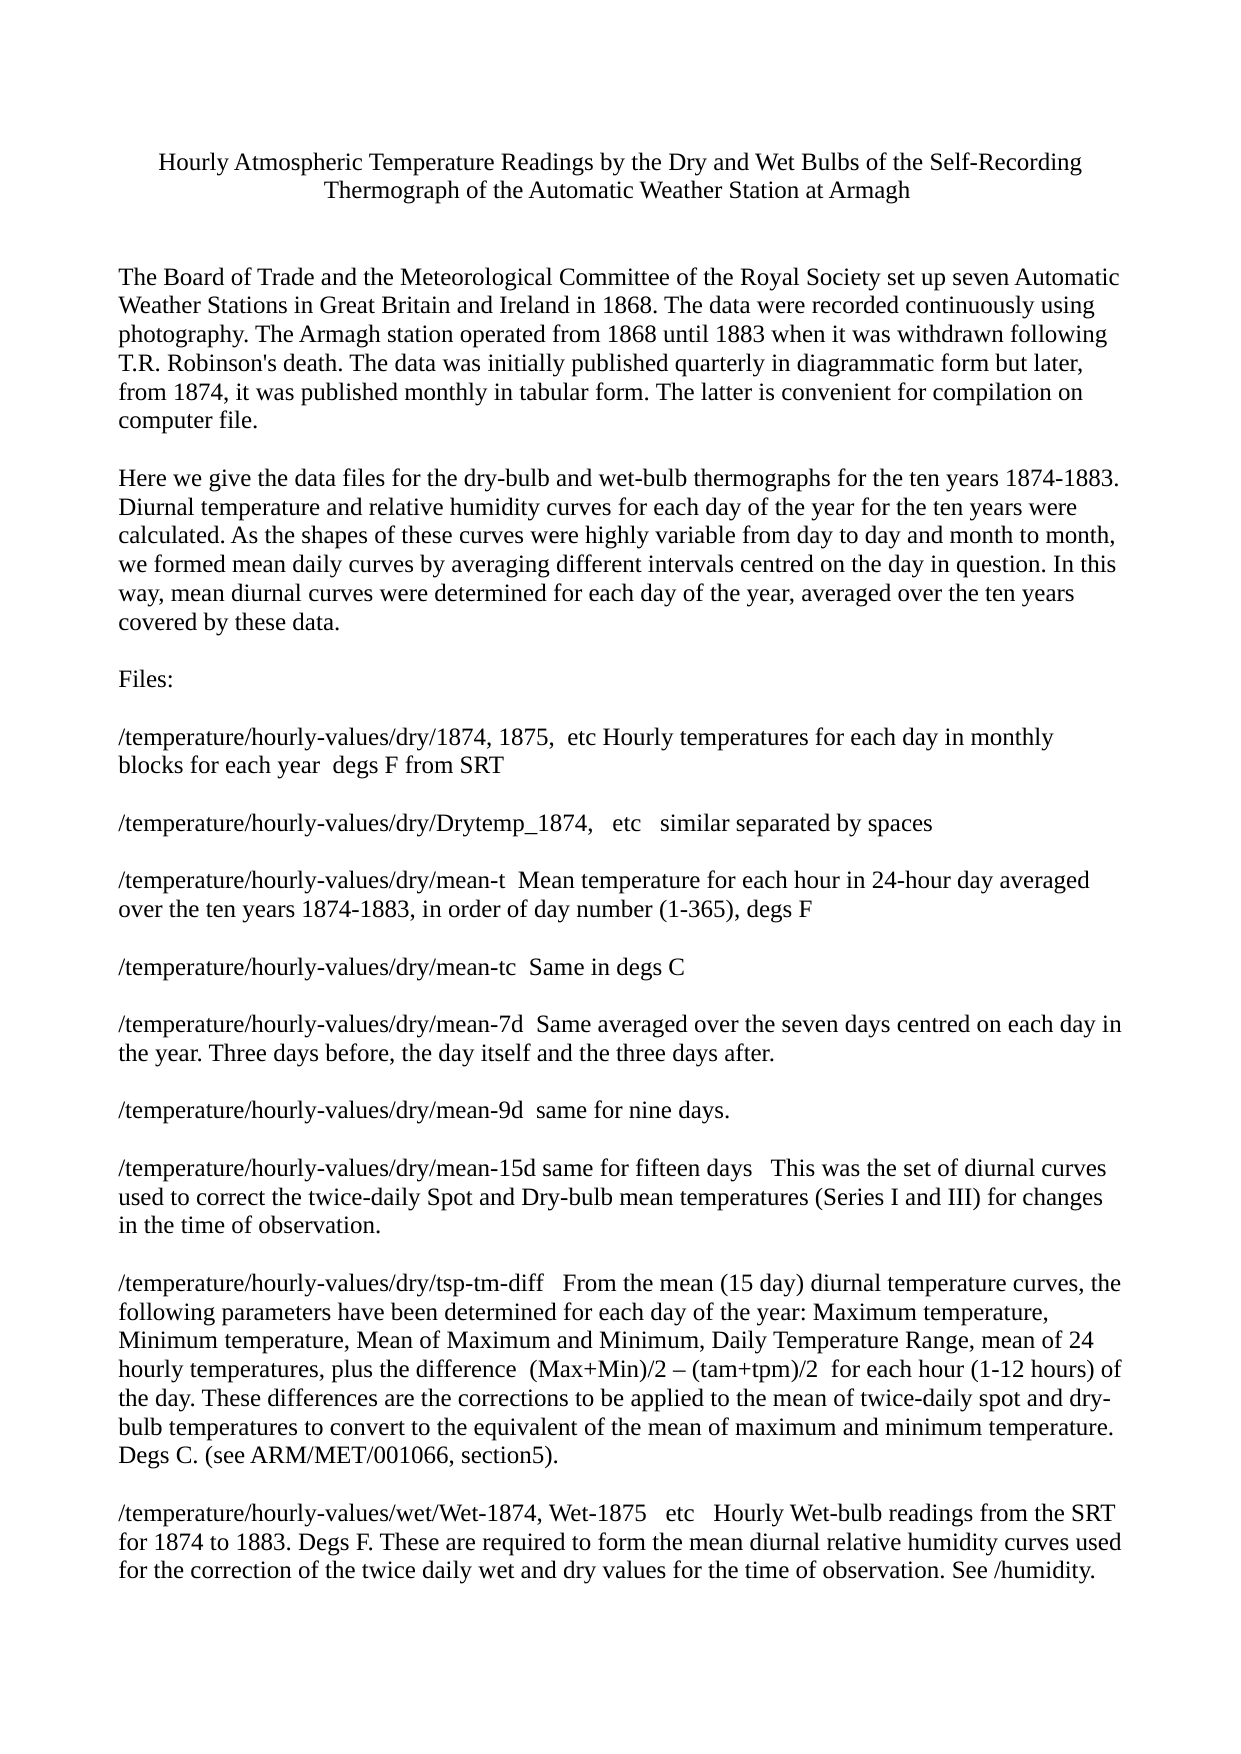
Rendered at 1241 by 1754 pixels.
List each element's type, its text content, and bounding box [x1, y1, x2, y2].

text /temperature/hourly-values/dry/mean-7d Same averaged over the seven days centred on each day in the year. Three days before, the day itself and the three days after. [118, 1009, 1122, 1067]
text The Board of Trade and the Meteorological Committee of the Royal Society set up seven Automatic Weather Stations in Great Britain and Ireland in 1868. The data were recorded continuously using photography. The Armagh station operated from 1868 until 1883 when it was withdrawn following T.R. Robinson's death. The data was initially published quarterly in diagrammatic form but later, from 1874, it was published monthly in tabular form. The latter is convenient for compilation on computer file. [118, 262, 1122, 434]
text /temperature/hourly-values/dry/mean-9d same for nine days. [118, 1096, 1122, 1124]
text /temperature/hourly-values/dry/mean-t Mean temperature for each hour in 24-hour day averaged over the ten years 1874-1883, in order of day number (1-365), degs F [118, 866, 1122, 923]
text /temperature/hourly-values/dry/mean-15d same for fifteen days This was the set of diurnal curves used to correct the twice-daily Spot and Dry-bulb mean temperatures (Series I and III) for changes in the time of observation. [118, 1153, 1122, 1239]
text /temperature/hourly-values/dry/Drytemp_1874, etc similar separated by spaces [118, 808, 1122, 837]
text /temperature/hourly-values/dry/1874, 1875, etc Hourly temperatures for each day in monthly blocks for each year degs F from SRT [118, 722, 1122, 779]
text Files: [118, 664, 1122, 693]
text /temperature/hourly-values/dry/tsp-tm-diff From the mean (15 day) diurnal temperature curves, the following parameters have been determined for each day of the year: Maximum temperature, Minimum temperature, Mean of Maximum and Minimum, Daily Temperature Range, mean of 24 hourly temperatures, plus the difference (Max+Min)/2 – (tam+tpm)/2 for each hour (1-12 hours) of the day. These differences are the corrections to be applied to the mean of twice-daily spot and dry-bulb temperatures to convert to the equivalent of the mean of maximum and minimum temperature. Degs C. (see ARM/MET/001066, section5). [118, 1268, 1122, 1469]
text Hourly Atmospheric Temperature Readings by the Dry and Wet Bulbs of the Self-Recording Thermograph of the Automatic Weather Station at Armagh [118, 147, 1122, 204]
text Here we give the data files for the dry-bulb and wet-bulb thermographs for the ten years 1874-1883. Diurnal temperature and relative humidity curves for each day of the year for the ten years were calculated. As the shapes of these curves were highly variable from day to day and month to month, we formed mean daily curves by averaging different intervals centred on the day in question. In this way, mean diurnal curves were determined for each day of the year, averaged over the ten years covered by these data. [118, 463, 1122, 636]
text /temperature/hourly-values/wet/Wet-1874, Wet-1875 etc Hourly Wet-bulb readings from the SRT for 1874 to 1883. Degs F. These are required to form the mean diurnal relative humidity curves used for the correction of the twice daily wet and dry values for the time of observation. See /humidity. [118, 1498, 1122, 1584]
text /temperature/hourly-values/dry/mean-tc Same in degs C [118, 952, 1122, 981]
